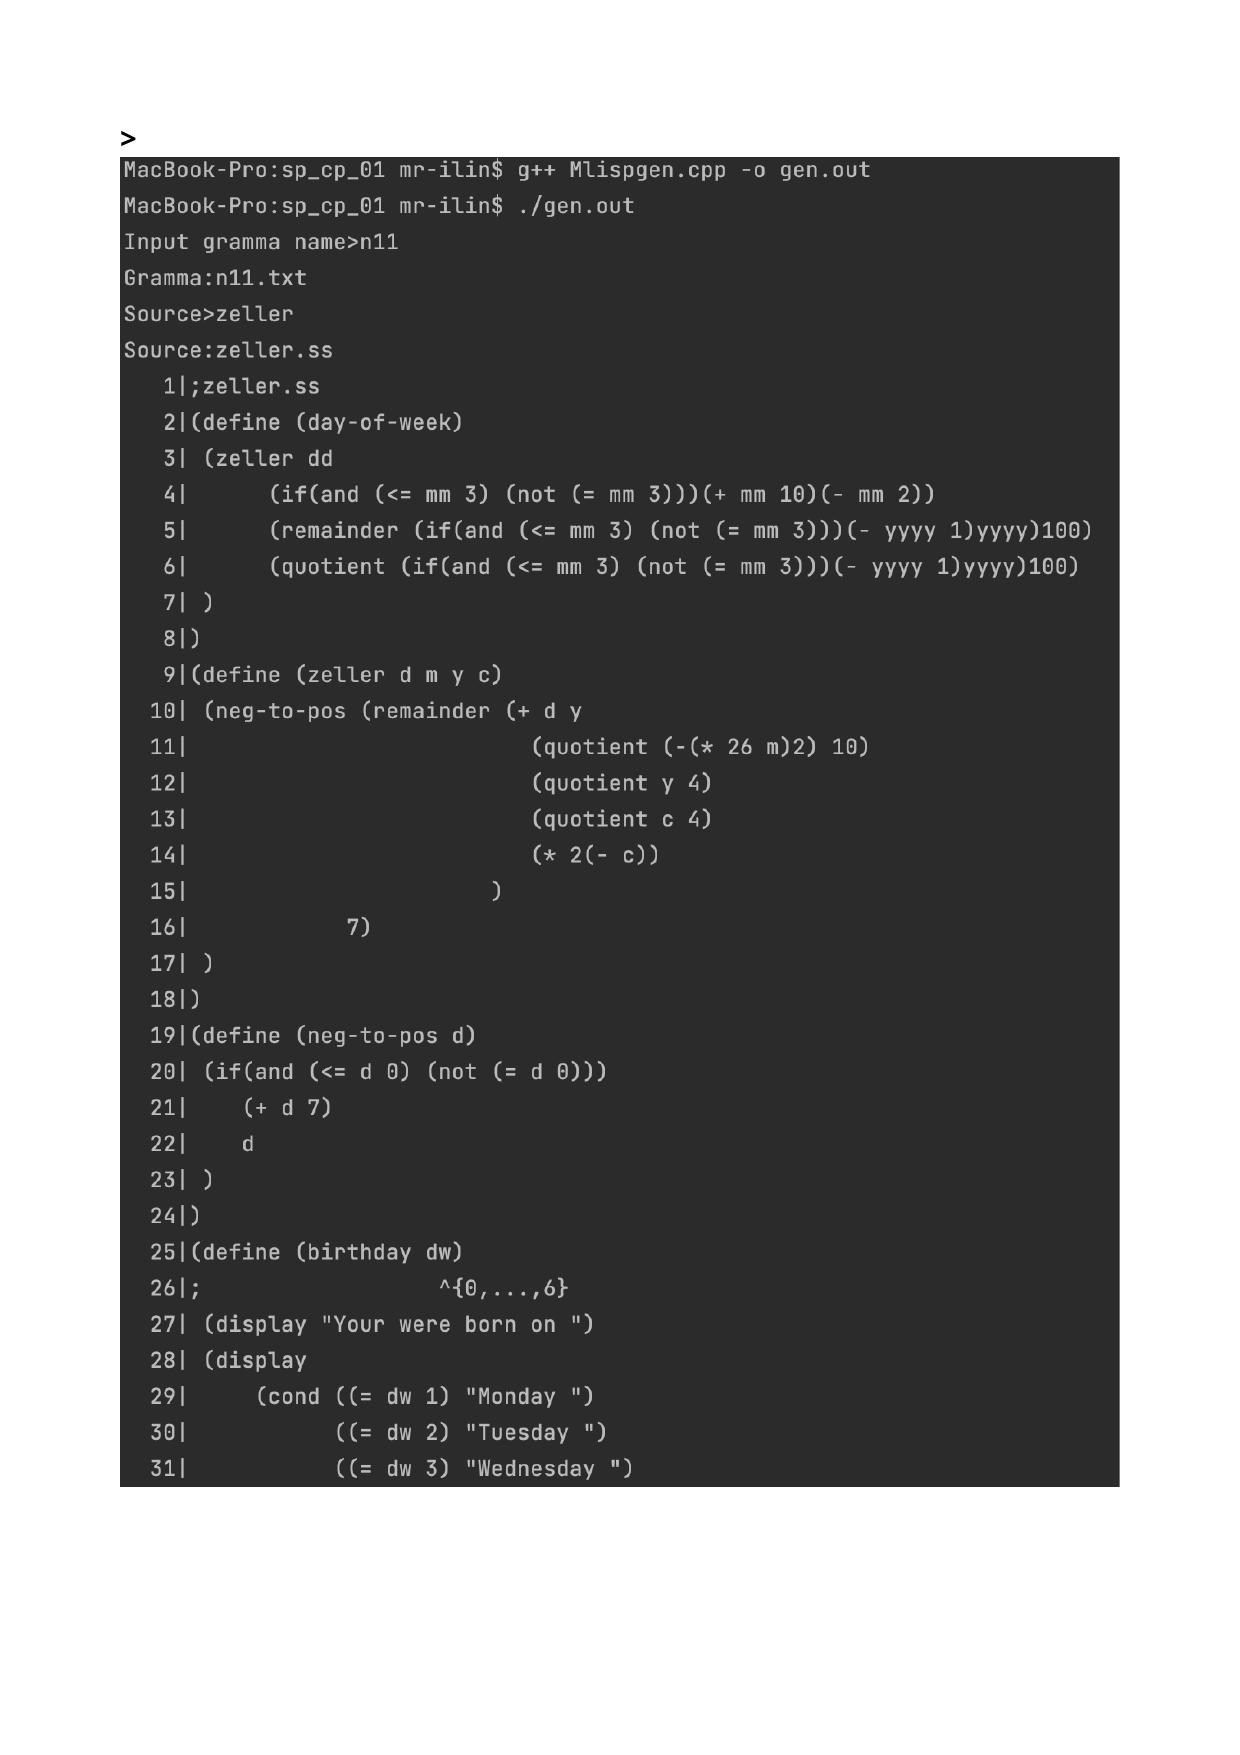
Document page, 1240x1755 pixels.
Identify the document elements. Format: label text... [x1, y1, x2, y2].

text > [120, 118, 1120, 157]
